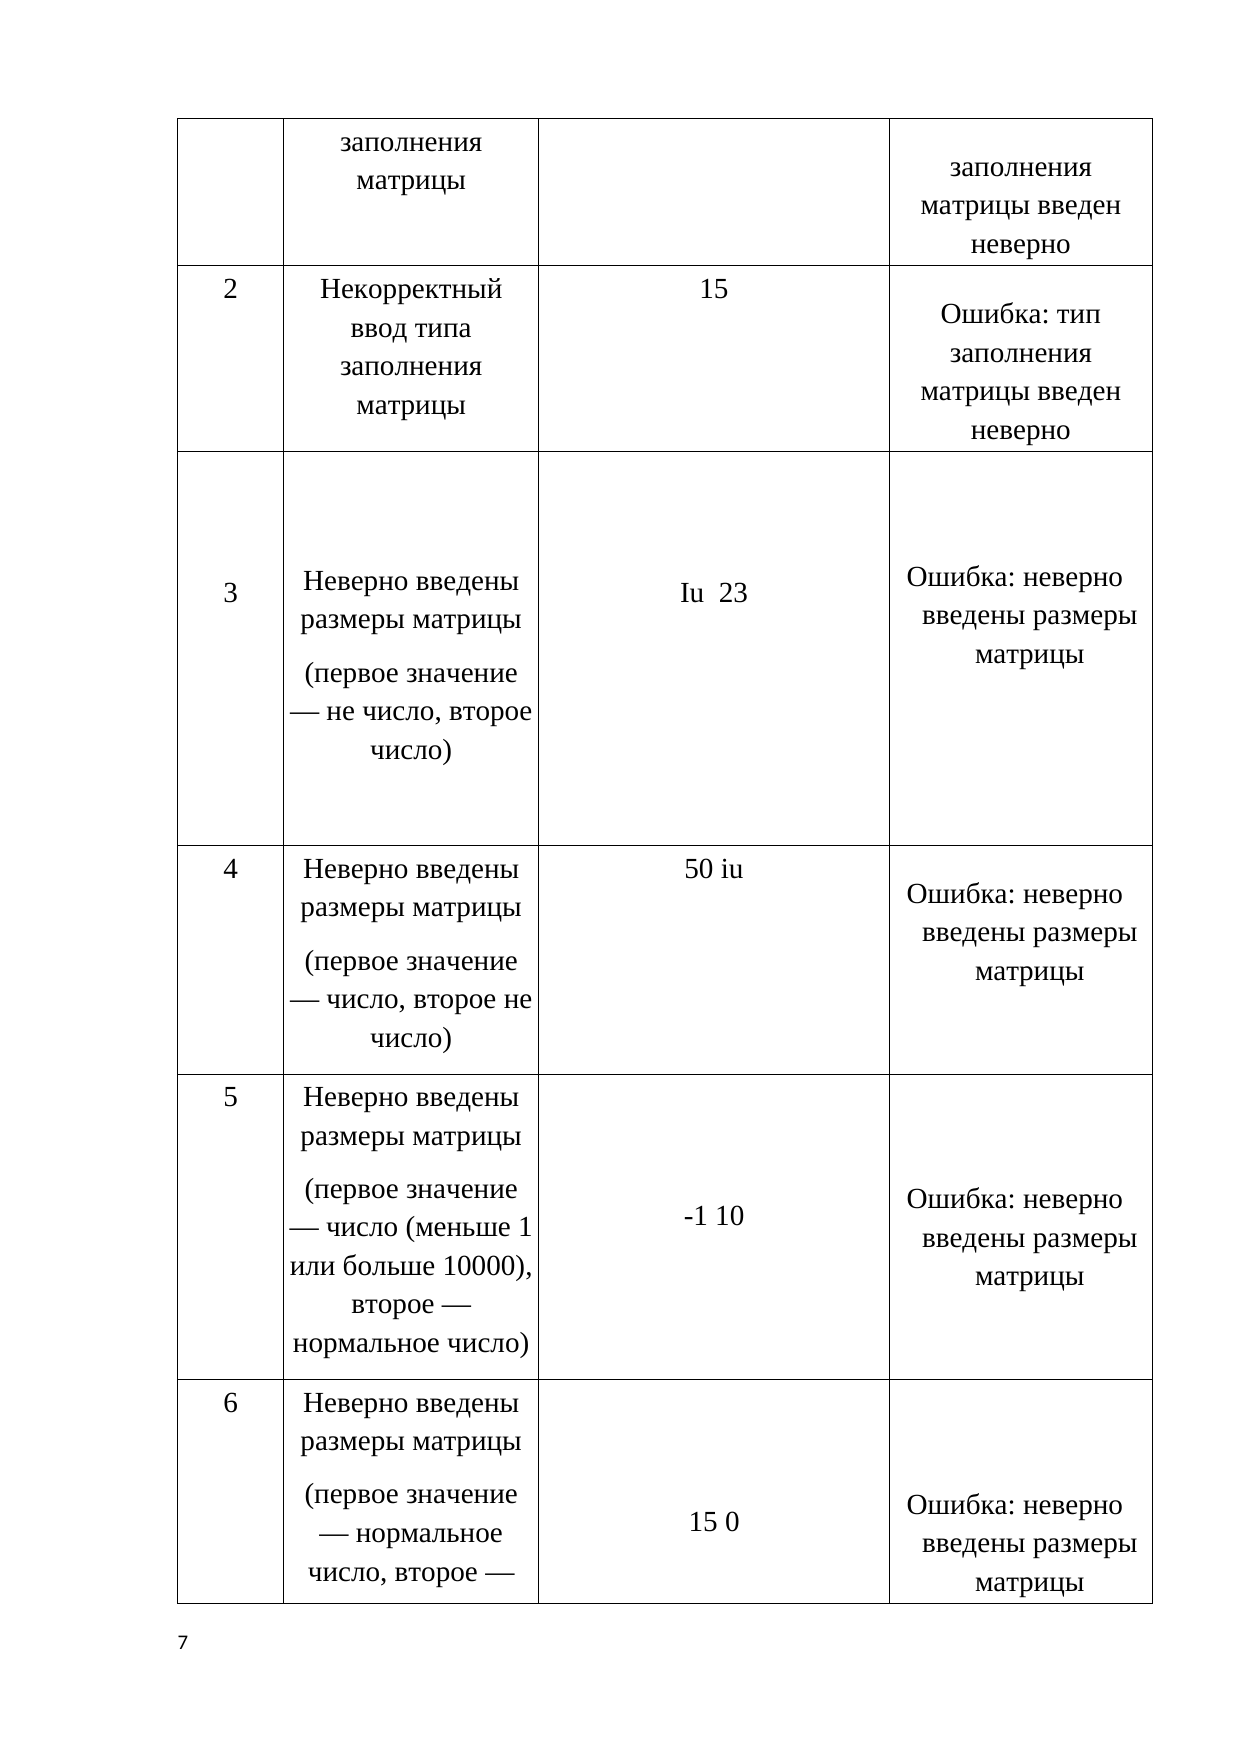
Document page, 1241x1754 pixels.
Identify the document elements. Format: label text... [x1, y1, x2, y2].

table_cell Iu 23 [539, 452, 889, 845]
table_cell Неверно введены размеры матрицы (первое значение — число, второе не число) [284, 846, 538, 1073]
table_cell 2 [178, 266, 283, 451]
table_cell [178, 119, 283, 265]
table_cell Неверно введены размеры матрицы (первое значение — число (меньше 1 или больше 10000), второе — нормальное число) [284, 1075, 538, 1379]
table_cell Ошибка: тип заполнения матрицы введен неверно [890, 266, 1152, 451]
table_cell 15 0 [539, 1380, 889, 1603]
table_cell 15 [539, 266, 889, 451]
table_cell 3 [178, 452, 283, 845]
table_cell -1 10 [539, 1075, 889, 1379]
table_cell 50 iu [539, 846, 889, 1073]
table_cell заполнения матрицы [284, 119, 538, 265]
table_cell 5 [178, 1075, 283, 1379]
table_cell Ошибка: неверно введены размеры матрицы [890, 1075, 1152, 1379]
table_cell Некорректный ввод типа заполнения матрицы [284, 266, 538, 451]
table_cell [539, 119, 889, 265]
table_cell заполнения матрицы введен неверно [890, 119, 1152, 265]
table_cell Ошибка: неверно введены размеры матрицы [890, 846, 1152, 1073]
table_cell 4 [178, 846, 283, 1073]
table_cell Неверно введены размеры матрицы (первое значение — не число, второе число) [284, 452, 538, 845]
table_cell Ошибка: неверно введены размеры матрицы [890, 1380, 1152, 1603]
table_cell 6 [178, 1380, 283, 1603]
table_cell Ошибка: неверно введены размеры матрицы [890, 452, 1152, 845]
table_cell Неверно введены размеры матрицы (первое значение — нормальное число, второе — [284, 1380, 538, 1603]
